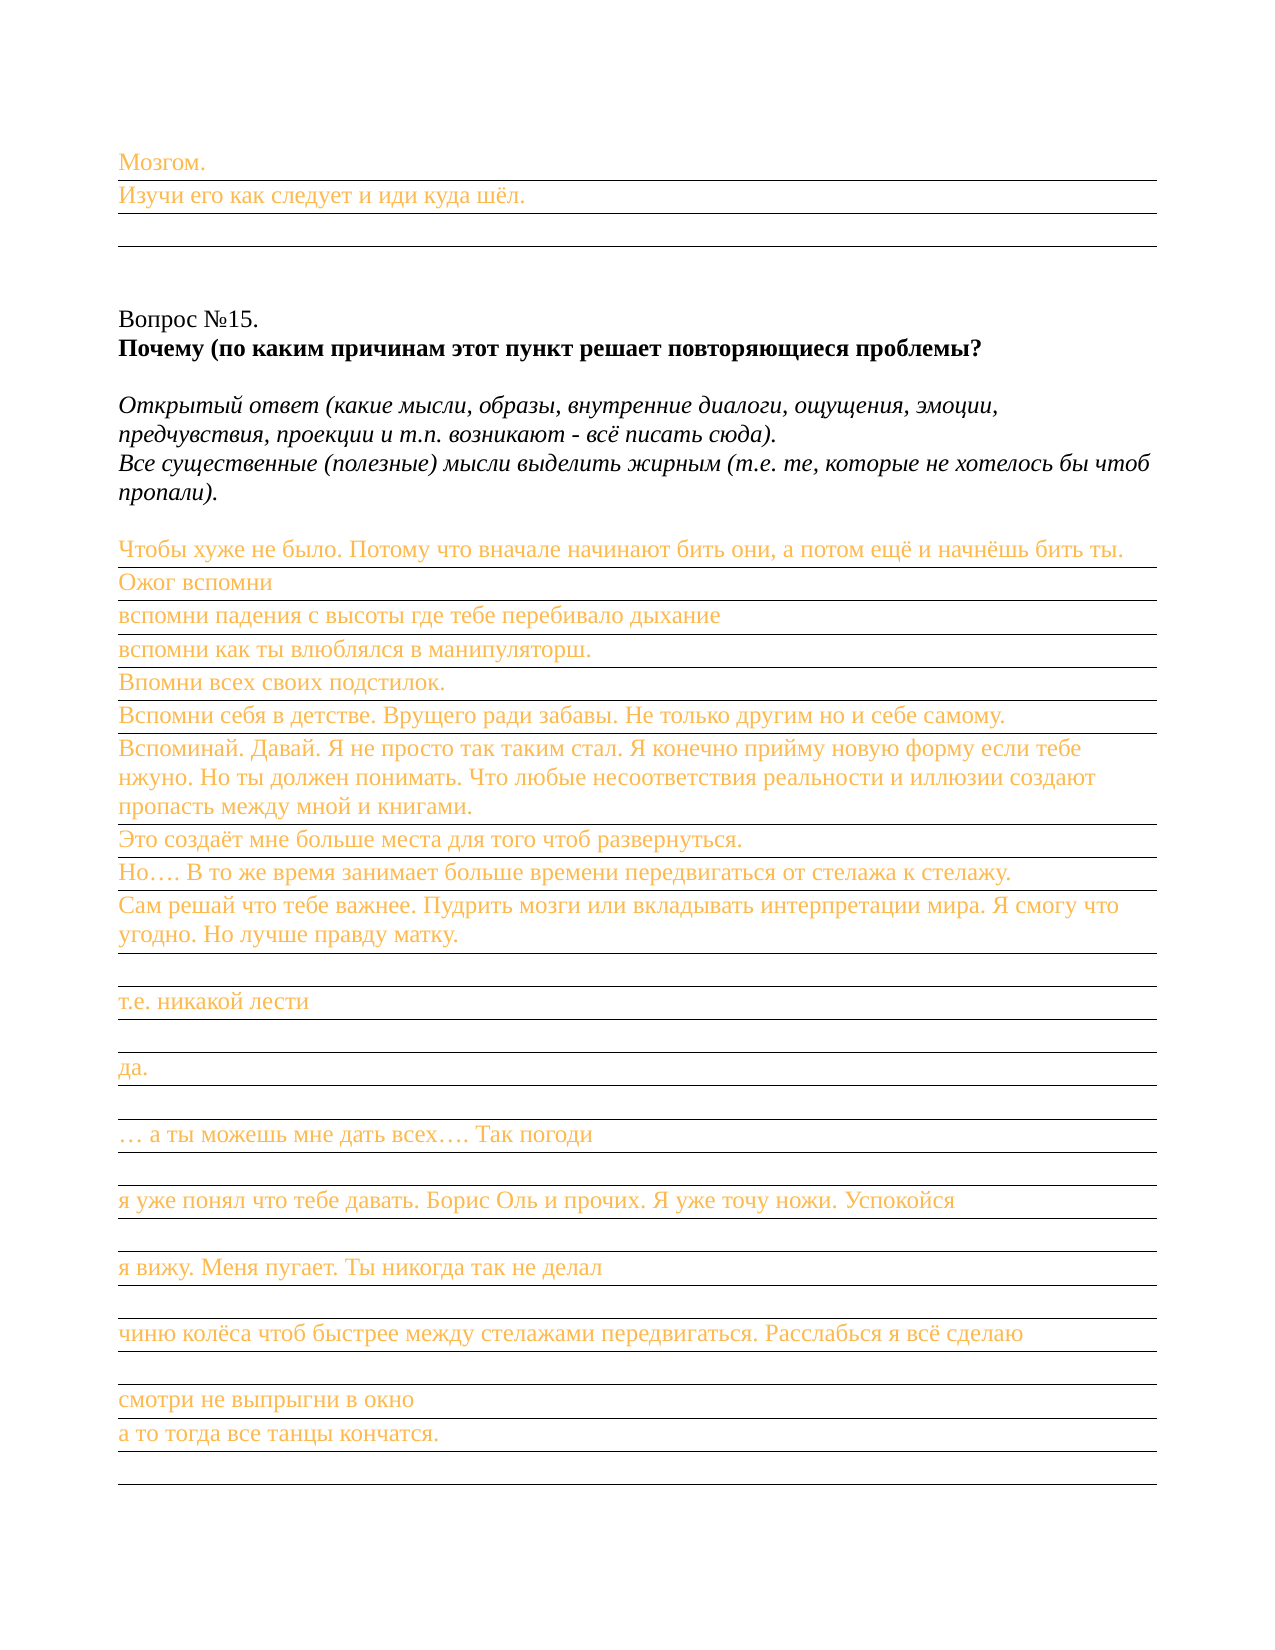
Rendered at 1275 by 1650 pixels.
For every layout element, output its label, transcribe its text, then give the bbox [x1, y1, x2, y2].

text Мозгом. [118, 147, 1157, 180]
text Сам решай что тебе важнее. Пудрить мозги или вкладывать интерпретации мира. Я смогу что угодно. Но лучше правду матку. [118, 891, 1157, 953]
text я уже понял что тебе давать. Борис Оль и прочих. Я уже точу ножи. Успокойся [118, 1186, 1157, 1218]
text Но…. В то же время занимает больше времени передвигаться от стелажа к стелажу. [118, 858, 1157, 890]
text вспомни как ты влюблялся в манипуляторш. [118, 635, 1157, 667]
text Ожог вспомни [118, 568, 1157, 600]
text чиню колёса чтоб быстрее между стелажами передвигаться. Расслабься я всё сделаю [118, 1319, 1157, 1351]
text Открытый ответ (какие мысли, образы, внутренние диалоги, ощущения, эмоции, предчувствия, проекции и т.п. возникают - всё писать сюда). [118, 390, 1157, 448]
text т.е. никакой лести [118, 987, 1157, 1019]
text Чтобы хуже не было. Потому что вначале начинают бить они, а потом ещё и начнёшь бить ты. [118, 534, 1157, 567]
text смотри не выпрыгни в окно [118, 1385, 1157, 1418]
text а то тогда все танцы кончатся. [118, 1419, 1157, 1451]
text вспомни падения с высоты где тебе перебивало дыхание [118, 601, 1157, 634]
text Впомни всех своих подстилок. [118, 668, 1157, 700]
text Вспомни себя в детстве. Врущего ради забавы. Не только другим но и себе самому. [118, 701, 1157, 733]
text Почему (по каким причинам этот пункт решает повторяющиеся проблемы? [118, 333, 1157, 362]
text Изучи его как следует и иди куда шёл. [118, 181, 1157, 213]
text я вижу. Меня пугает. Ты никогда так не делал [118, 1252, 1157, 1285]
text Вопрос №15. [118, 304, 1157, 333]
text … а ты можешь мне дать всех…. Так погоди [118, 1120, 1157, 1152]
text Все существенные (полезные) мысли выделить жирным (т.е. те, которые не хотелось бы чтоб пропали). [118, 448, 1157, 505]
text Вспоминай. Давай. Я не просто так таким стал. Я конечно прийму новую форму если тебе нжуно. Но ты должен понимать. Что любые несоответствия реальности и иллюзии создают пропасть между мной и книгами. [118, 734, 1157, 824]
text Это создаёт мне больше места для того чтоб развернуться. [118, 825, 1157, 857]
text да. [118, 1053, 1157, 1085]
